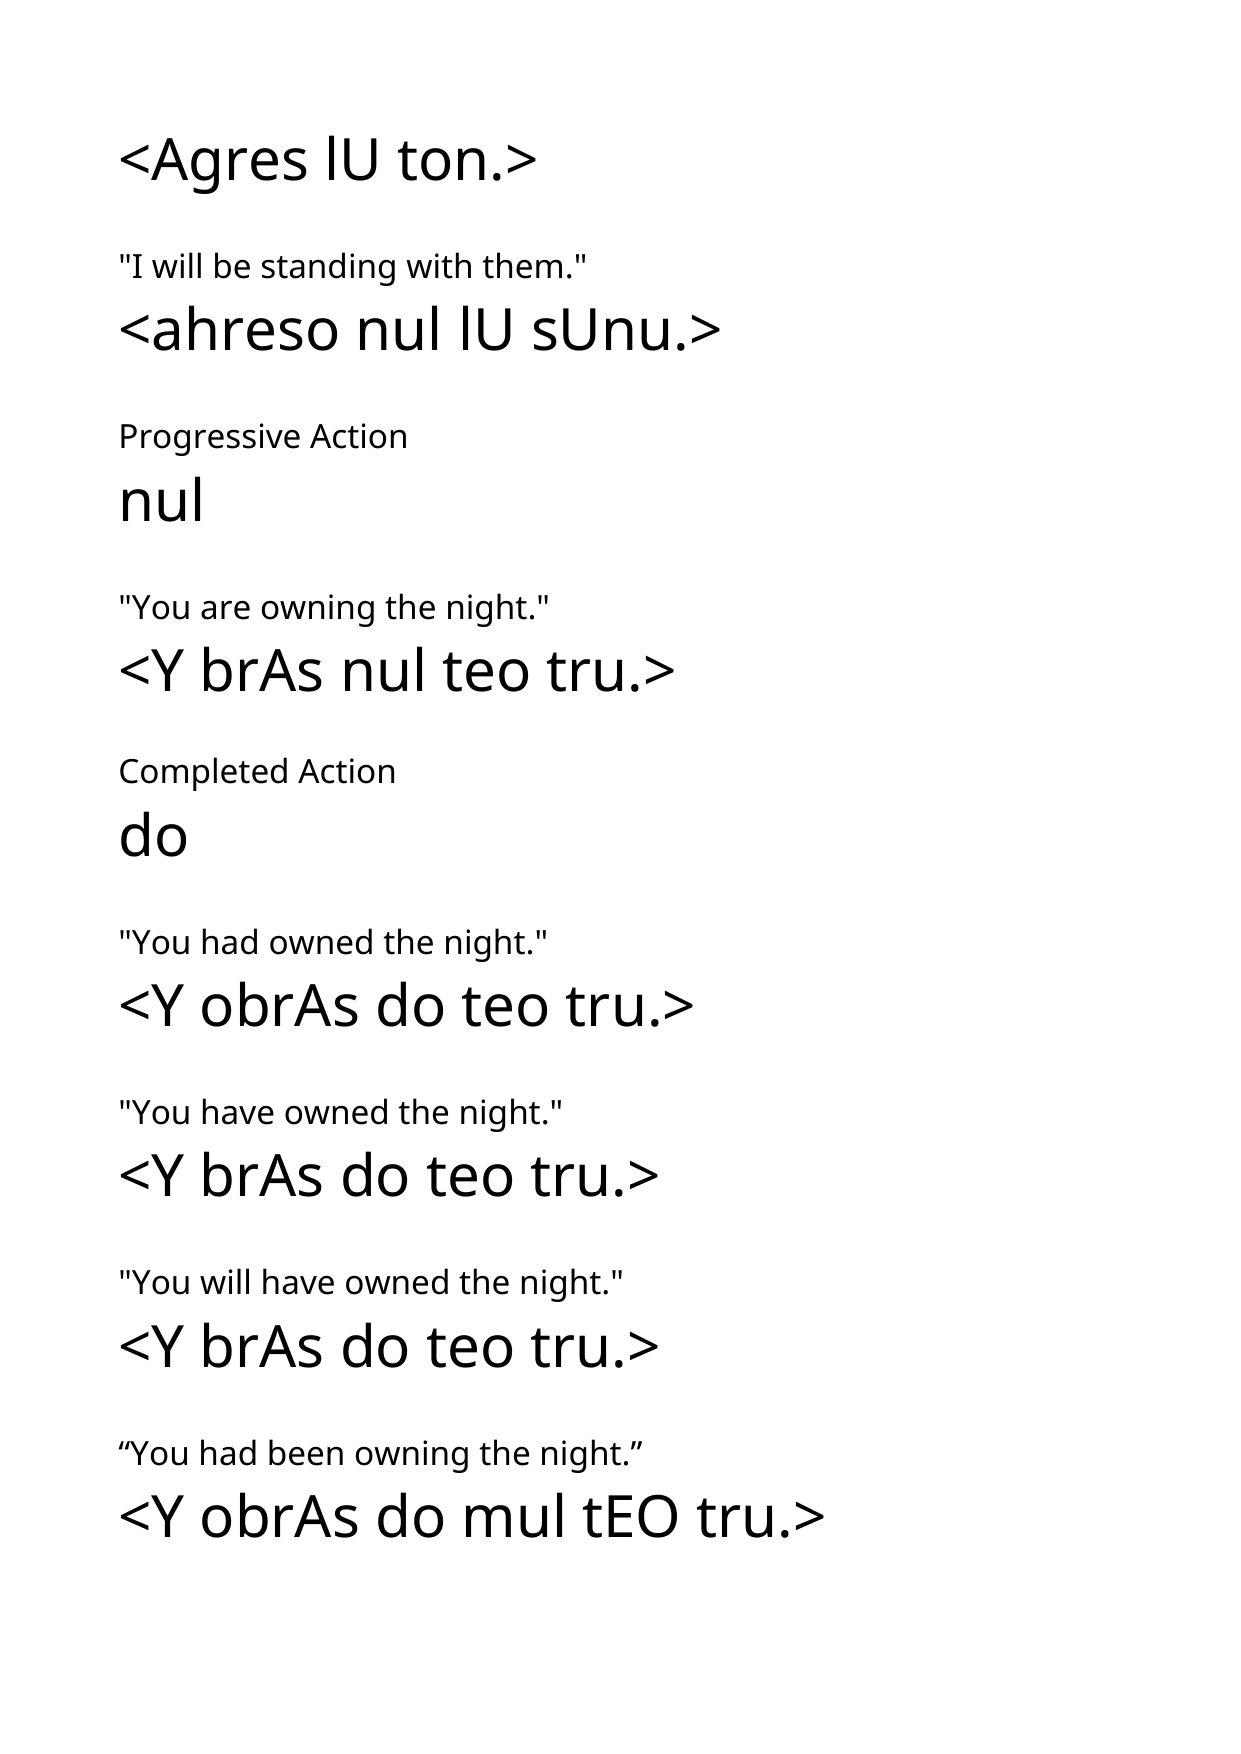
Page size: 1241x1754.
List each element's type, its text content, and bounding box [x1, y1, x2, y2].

text nul [118, 459, 1122, 538]
text "I will be standing with them." [118, 243, 1122, 288]
text <Y obrAs do mul tEO tru.> [118, 1475, 1122, 1554]
text Completed Action [118, 748, 1122, 794]
text <Y brAs do teo tru.> [118, 1134, 1122, 1214]
text <Y obrAs do teo tru.> [118, 964, 1122, 1043]
text <ahreso nul lU sUnu.> [118, 288, 1122, 368]
text "You had owned the night." [118, 918, 1122, 964]
text <Agres lU ton.> [118, 118, 1122, 198]
text Progressive Action [118, 413, 1122, 459]
text do [118, 794, 1122, 873]
text <Y brAs do teo tru.> [118, 1304, 1122, 1384]
text "You have owned the night." [118, 1089, 1122, 1134]
text “You had been owning the night.” [118, 1429, 1122, 1475]
text "You are owning the night." [118, 584, 1122, 629]
text <Y brAs nul teo tru.> [118, 629, 1122, 748]
text "You will have owned the night." [118, 1259, 1122, 1304]
